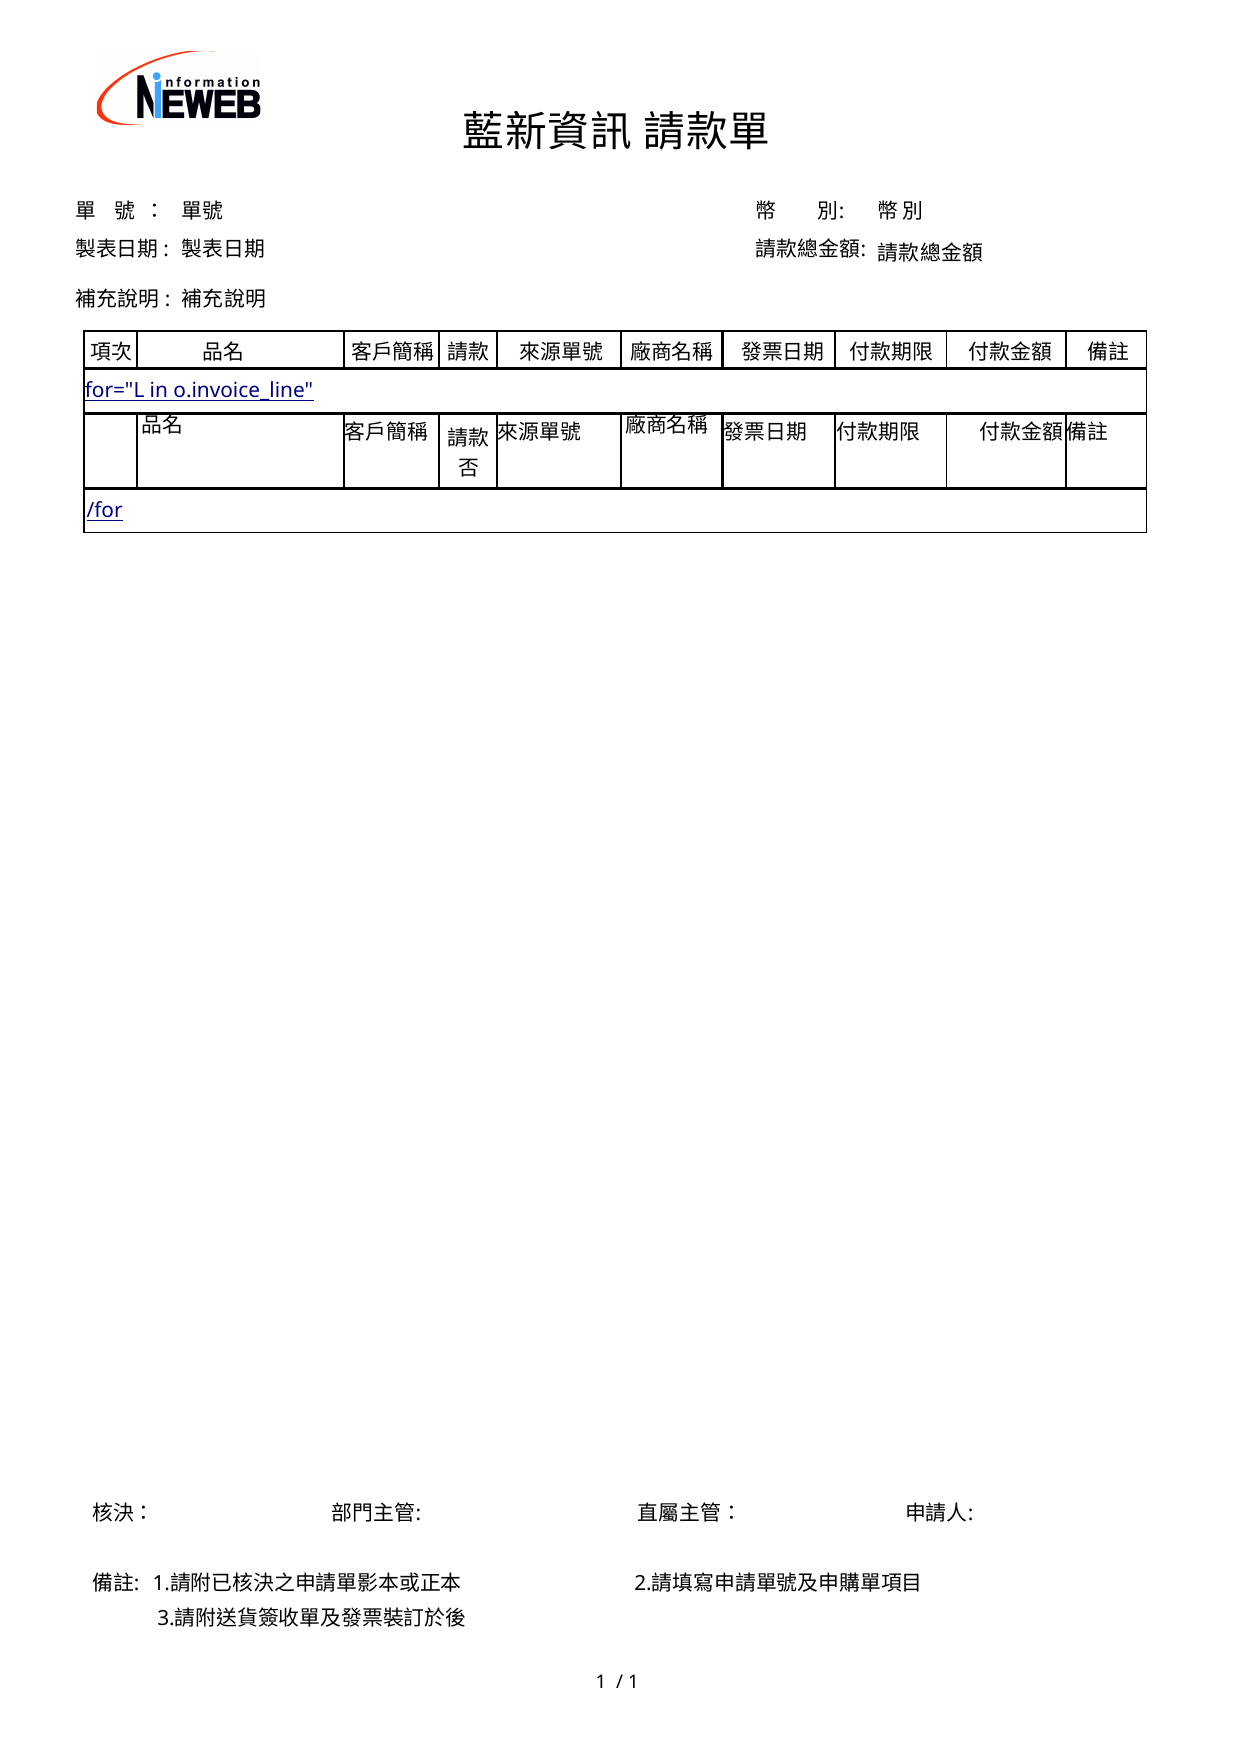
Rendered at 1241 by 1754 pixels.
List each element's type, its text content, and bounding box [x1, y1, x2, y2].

table_cell [755, 273, 878, 319]
table_cell [85, 415, 136, 487]
table_cell 廠商名稱 [622, 415, 721, 487]
table_header 廠商名稱 [622, 332, 721, 367]
table_header 付款期限 [836, 332, 946, 367]
table_cell 請款總金額: [755, 231, 878, 273]
table_cell 來源單號 [498, 415, 620, 487]
table_header 幣別 [878, 189, 1159, 231]
picture [96, 51, 261, 125]
table_cell 製表日期 : [75, 231, 182, 273]
table_header 單號 [182, 189, 755, 231]
table_header 請款 [440, 332, 496, 367]
table_cell 製表日期 [182, 231, 755, 273]
table_cell [878, 273, 1159, 319]
title 藍新資訊 請款單 [75, 98, 1156, 159]
table_cell 品名 [138, 415, 343, 487]
table_header 付款金額 [947, 332, 1065, 367]
table_cell 備註 [1067, 415, 1146, 487]
table_cell 補充說明 [182, 273, 755, 319]
table_cell 請款總金額 [878, 231, 1159, 273]
table_header 來源單號 [498, 332, 620, 367]
table_header 客戶簡稱 [345, 332, 438, 367]
table_cell for="L in o.invoice_line" [85, 370, 1146, 412]
table_cell 付款期限 [836, 415, 946, 487]
table_header 品名 [138, 332, 343, 367]
table_cell 發票日期 [724, 415, 834, 487]
table_header 備註 [1067, 332, 1146, 367]
table_cell 補充說明 : [75, 273, 182, 319]
table_header 項次 [85, 332, 136, 367]
table_cell 請款否 [440, 415, 496, 487]
table_cell /for [85, 490, 1146, 532]
table_cell 客戶簡稱 [345, 415, 438, 487]
table_header 幣 別: [755, 189, 878, 231]
table_header 發票日期 [724, 332, 834, 367]
table_cell 付款金額 [947, 415, 1065, 487]
table_header 單 號 ： [75, 189, 182, 231]
